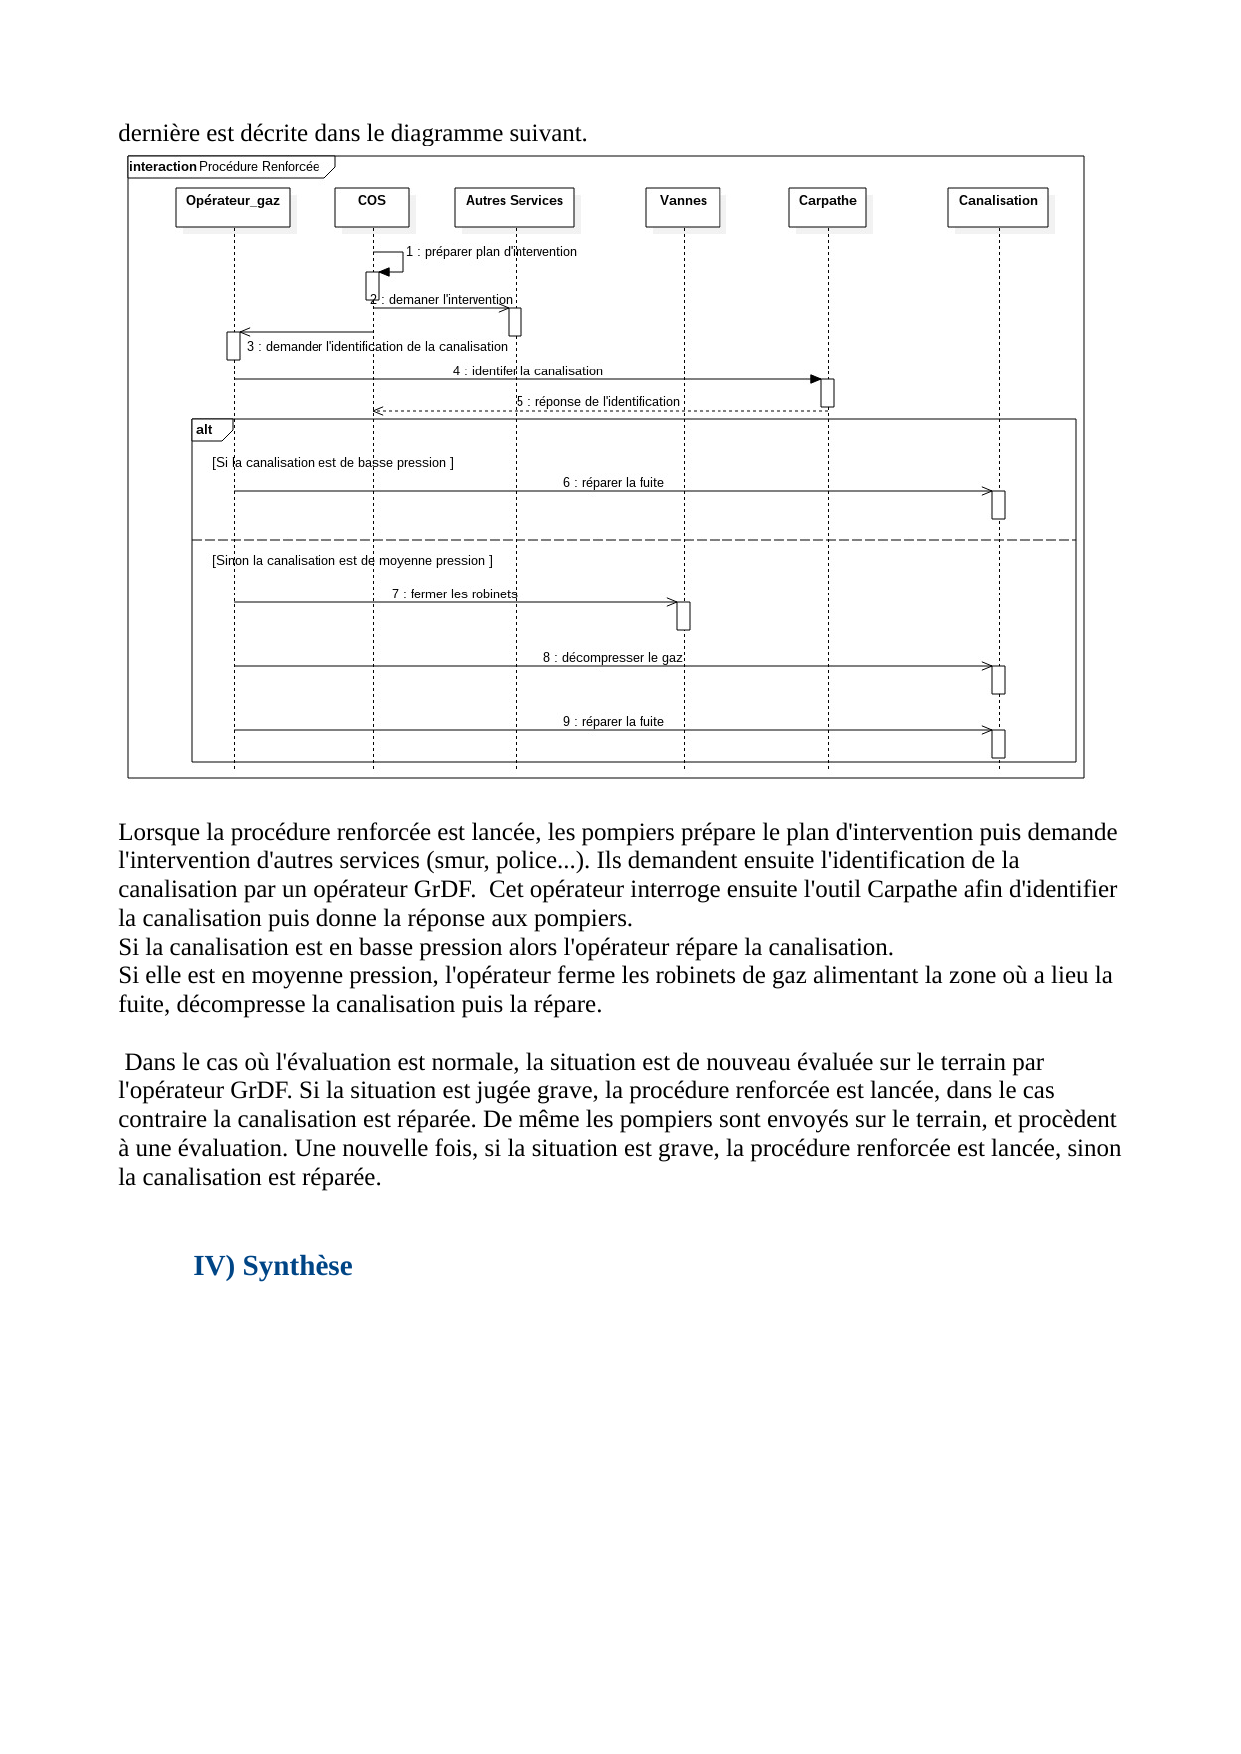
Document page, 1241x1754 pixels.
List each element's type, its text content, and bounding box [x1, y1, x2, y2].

text Si la canalisation est en basse pression alors l'opérateur répare la canalisation. [118, 932, 1122, 961]
picture [118, 146, 1123, 817]
text Dans le cas où l'évaluation est normale, la situation est de nouveau évaluée sur le terrain par l'opérateur GrDF. Si la situation est jugée grave, la procédure renforcée est lancée, dans le cas contraire la canalisation est réparée. De même les pompiers sont envoyés sur le terrain, et procèdent à une évaluation. Une nouvelle fois, si la situation est grave, la procédure renforcée est lancée, sinon la canalisation est réparée. [118, 1047, 1122, 1191]
text Si elle est en moyenne pression, l'opérateur ferme les robinets de gaz alimentant la zone où a lieu la fuite, décompresse la canalisation puis la répare. [118, 961, 1122, 1018]
text dernière est décrite dans le diagramme suivant. [118, 118, 1122, 146]
list IV) Synthèse [156, 1248, 1122, 1282]
text Lorsque la procédure renforcée est lancée, les pompiers prépare le plan d'intervention puis demande l'intervention d'autres services (smur, police...). Ils demandent ensuite l'identification de la canalisation par un opérateur GrDF. Cet opérateur interroge ensuite l'outil Carpathe afin d'identifier la canalisation puis donne la réponse aux pompiers. [118, 817, 1122, 932]
